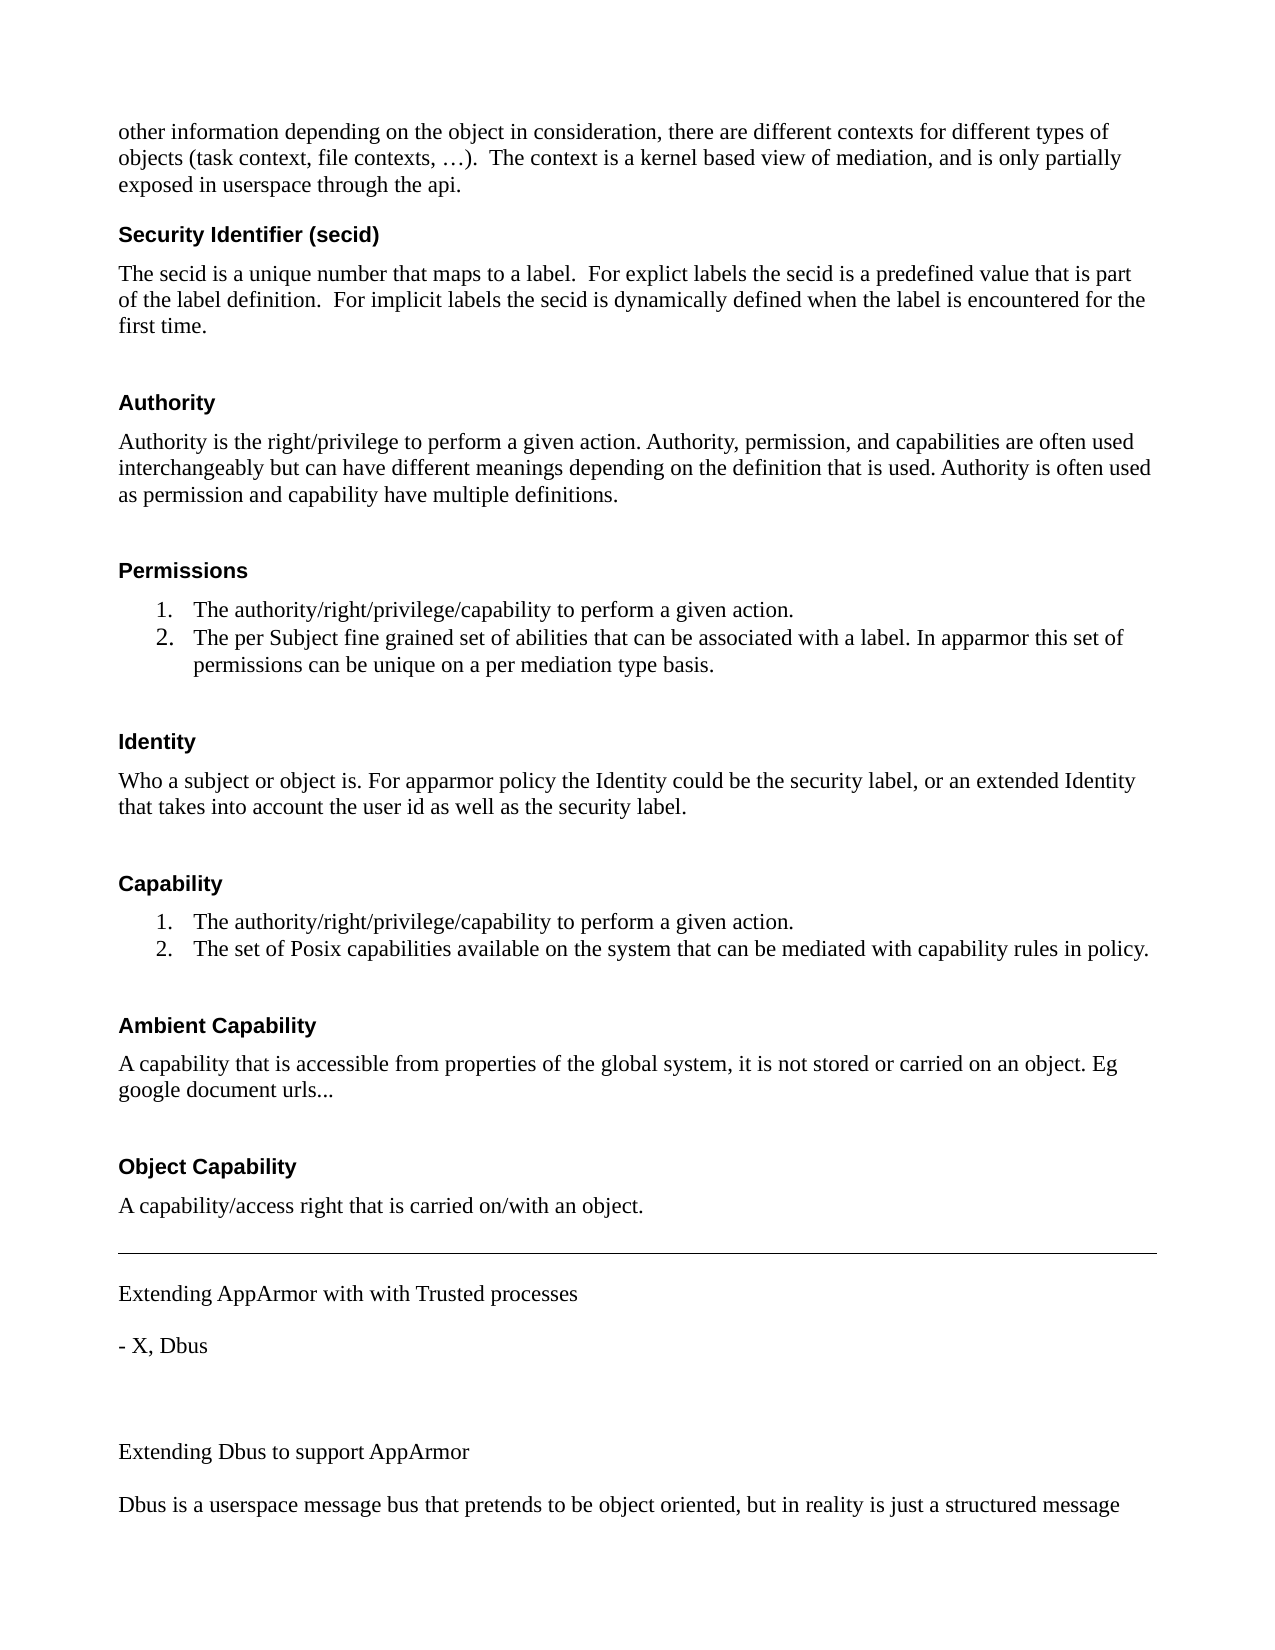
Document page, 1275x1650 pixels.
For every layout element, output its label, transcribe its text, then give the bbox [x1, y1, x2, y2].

text A capability that is accessible from properties of the global system, it is not stored or carried on an object. Eg google document urls... [118, 1050, 1157, 1103]
subtitle Identity [118, 729, 1157, 754]
text Extending Dbus to support AppArmor [118, 1438, 1157, 1464]
subtitle Capability [118, 871, 1157, 896]
text Authority is the right/privilege to perform a given action. Authority, permission, and capabilities are often used interchangeably but can have different meanings depending on the definition that is used. Authority is often used as permission and capability have multiple definitions. [118, 428, 1157, 507]
subtitle Permissions [118, 558, 1157, 584]
text other information depending on the object in consideration, there are different contexts for different types of objects (task context, file contexts, …). The context is a kernel based view of mediation, and is only partially exposed in userspace through the api. [118, 118, 1157, 197]
subtitle Authority [118, 390, 1157, 416]
list The authority/right/privilege/capability to perform a given action. [156, 596, 1157, 622]
text A capability/access right that is carried on/with an object. [118, 1192, 1157, 1218]
text Who a subject or object is. For apparmor policy the Identity could be the security label, or an extended Identity that takes into account the user id as well as the security label. [118, 767, 1157, 819]
text Dbus is a userspace message bus that pretends to be object oriented, but in reality is just a structured message [118, 1491, 1157, 1517]
subtitle Security Identifier (secid) [118, 222, 1157, 247]
list The per Subject fine grained set of abilities that can be associated with a label. In apparmor this set of permissions can be unique on a per mediation type basis. [156, 622, 1157, 678]
list The authority/right/privilege/capability to perform a given action. [156, 908, 1157, 935]
subtitle Ambient Capability [118, 1012, 1157, 1038]
list The set of Posix capabilities available on the system that can be mediated with capability rules in policy. [156, 935, 1157, 961]
text - X, Dbus [118, 1333, 1157, 1359]
text The secid is a unique number that maps to a label. For explict labels the secid is a predefined value that is part of the label definition. For implicit labels the secid is dynamically defined when the label is encountered for the first time. [118, 260, 1157, 339]
text Extending AppArmor with with Trusted processes [118, 1280, 1157, 1306]
subtitle Object Capability [118, 1154, 1157, 1179]
